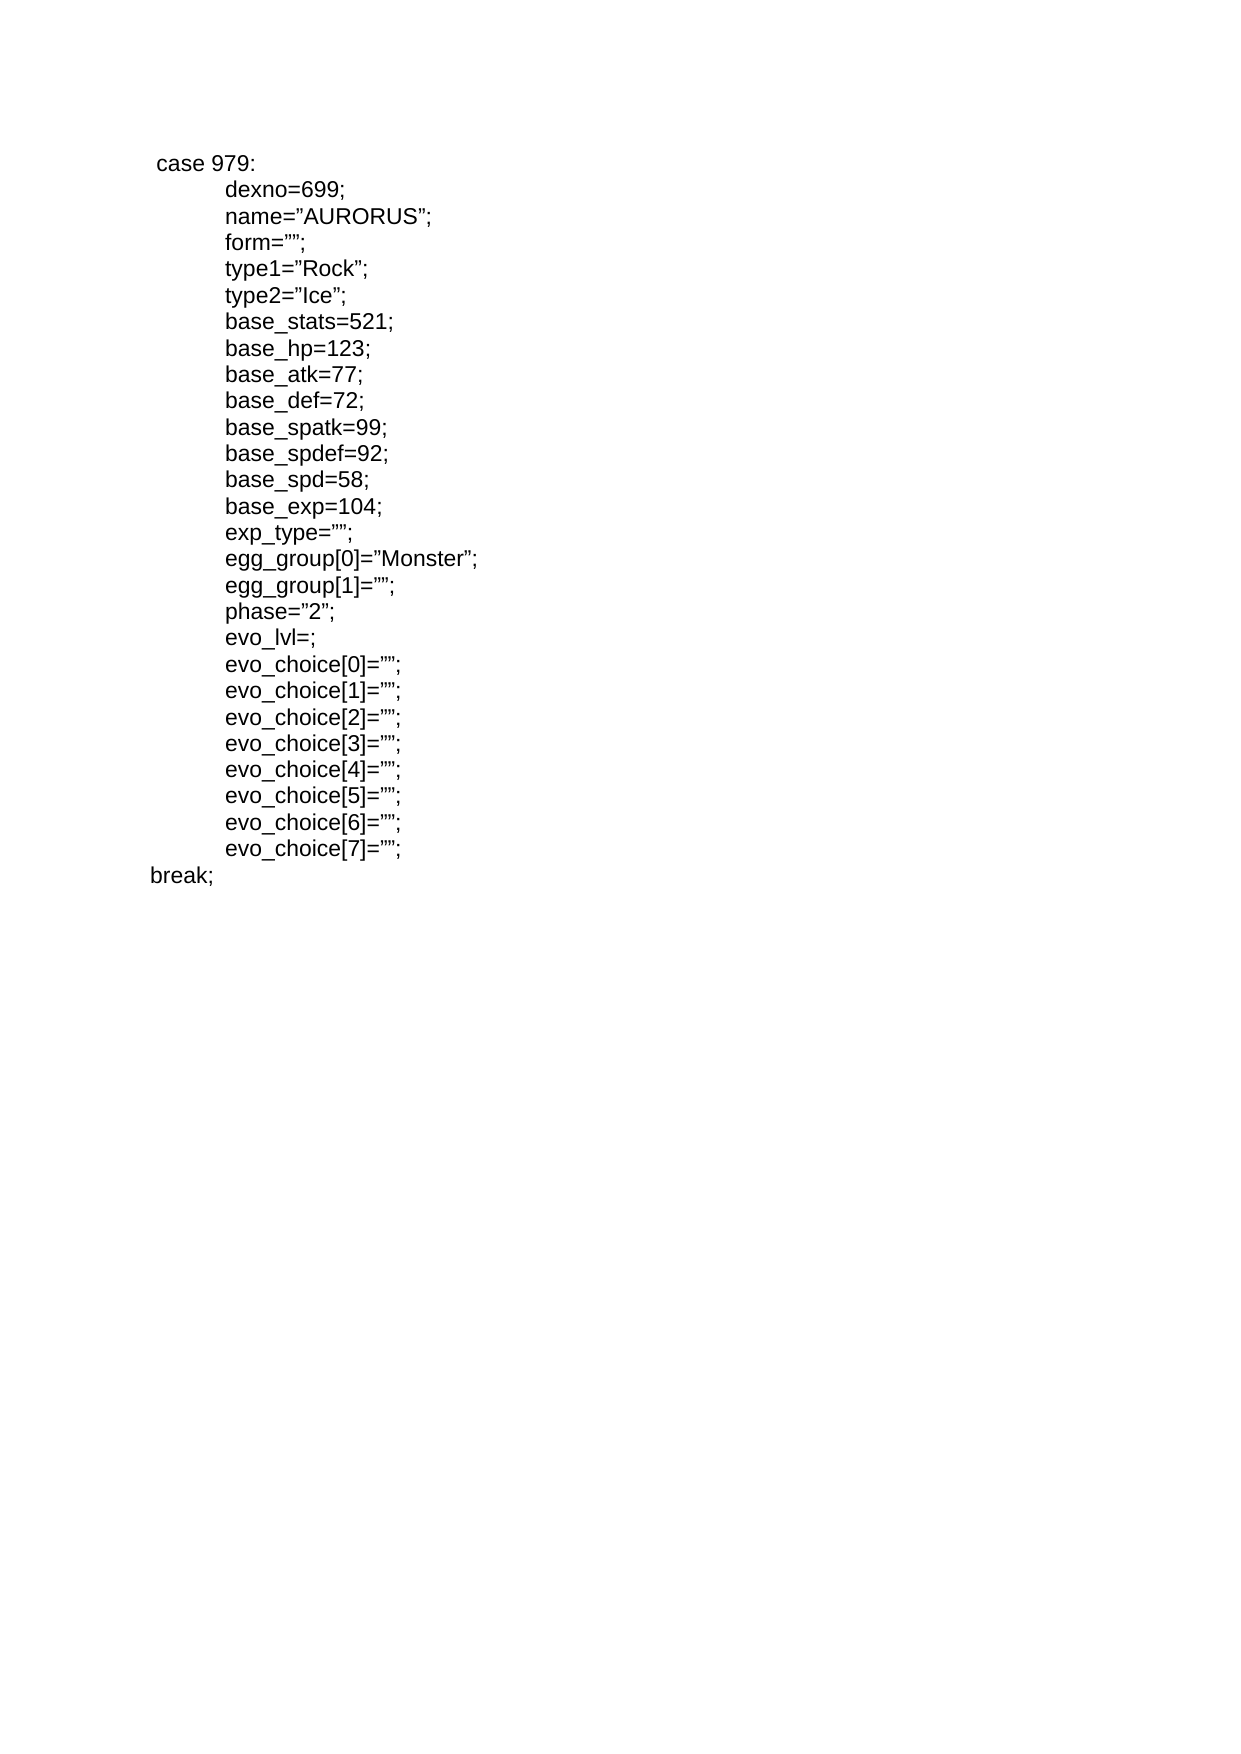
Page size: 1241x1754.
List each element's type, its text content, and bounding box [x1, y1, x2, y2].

text evo_choice[5]=””; [150, 782, 1090, 809]
text base_spatk=99; [150, 413, 1090, 440]
text case 979: [150, 150, 1090, 176]
text base_exp=104; [150, 493, 1090, 519]
text egg_group[1]=””; [150, 572, 1090, 598]
text evo_lvl=; [150, 624, 1090, 651]
text phase=”2”; [150, 598, 1090, 624]
text egg_group[0]=”Monster”; [150, 545, 1090, 572]
text base_hp=123; [150, 334, 1090, 361]
text evo_choice[2]=””; [150, 703, 1090, 730]
text base_spd=58; [150, 466, 1090, 493]
text evo_choice[6]=””; [150, 809, 1090, 835]
text evo_choice[3]=””; [150, 730, 1090, 756]
text base_atk=77; [150, 361, 1090, 387]
text evo_choice[7]=””; [150, 835, 1090, 862]
text type2=”Ice”; [150, 282, 1090, 308]
text name=”AURORUS”; [150, 203, 1090, 229]
text exp_type=””; [150, 519, 1090, 545]
text base_stats=521; [150, 308, 1090, 334]
text base_def=72; [150, 387, 1090, 413]
text base_spdef=92; [150, 440, 1090, 466]
text dexno=699; [150, 176, 1090, 203]
text evo_choice[1]=””; [150, 677, 1090, 703]
text form=””; [150, 229, 1090, 255]
text evo_choice[4]=””; [150, 756, 1090, 782]
text evo_choice[0]=””; [150, 651, 1090, 677]
text break; [150, 862, 1090, 888]
text type1=”Rock”; [150, 255, 1090, 282]
